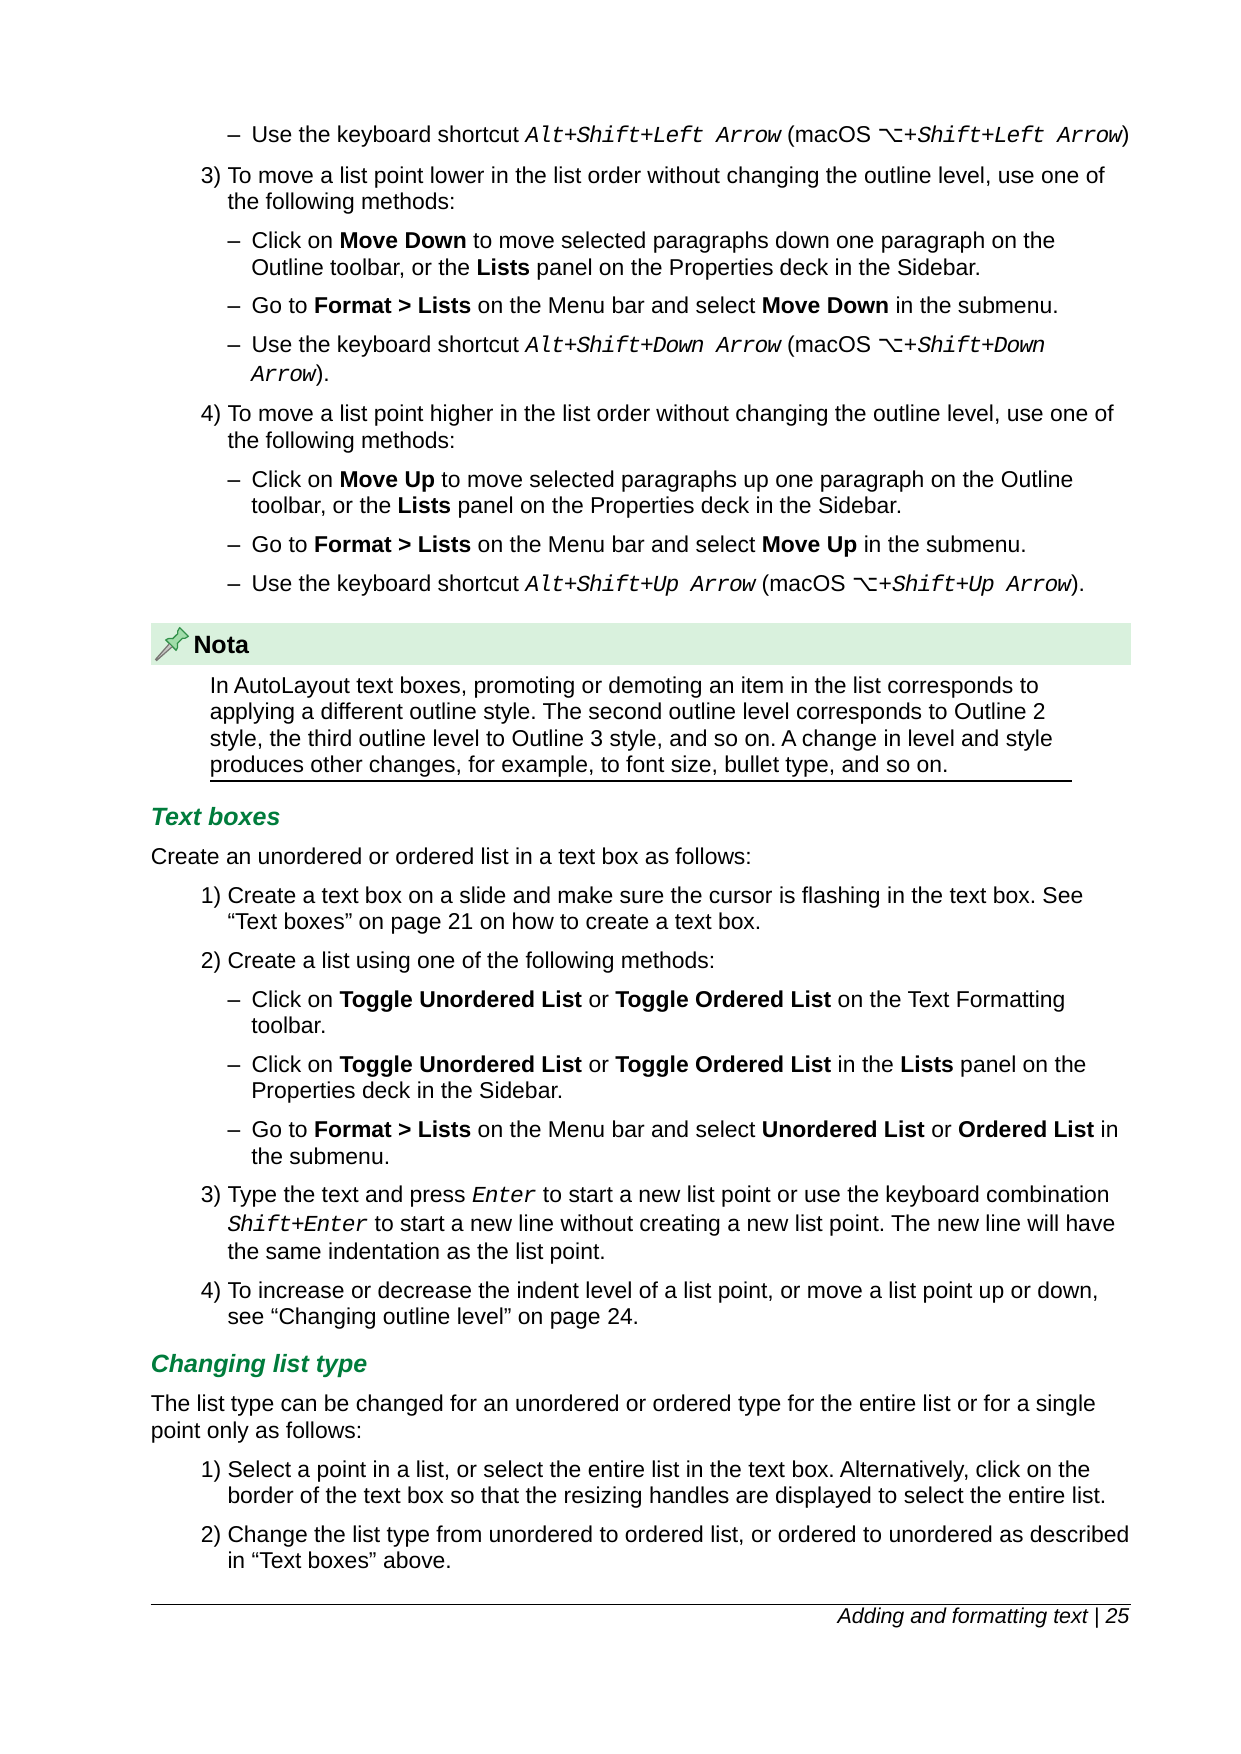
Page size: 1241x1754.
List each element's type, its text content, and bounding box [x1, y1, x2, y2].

list Go to Format > Lists on the Menu bar and select Move Up in the submenu. [227, 531, 1131, 557]
list The list type can be changed for an unordered or ordered type for the entire list or for a single point only as follows: [151, 1390, 1131, 1443]
list Use the keyboard shortcut Alt+Shift+Down Arrow (macOS ⌥+Shift+Down Arrow). [227, 331, 1131, 388]
list Create a list using one of the following methods: [227, 947, 1131, 973]
list To move a list point higher in the list order without changing the outline level, use one of the following methods: [227, 400, 1131, 453]
text In AutoLayout text boxes, promoting or demoting an item in the list corresponds to applying a different outline style. The second outline level corresponds to Outline 2 style, the third outline level to Outline 3 style, and so on. A change in level and style produces other changes, for example, to font size, bullet type, and so on. [209, 672, 1072, 782]
list Type the text and press Enter to start a new list point or use the keyboard combination Shift+Enter to start a new line without creating a new list point. The new line will have the same indentation as the list point. [227, 1181, 1131, 1264]
list Click on Move Down to move selected paragraphs down one paragraph on the Outline toolbar, or the Lists panel on the Properties deck in the Sidebar. [227, 227, 1131, 280]
list Go to Format > Lists on the Menu bar and select Unordered List or Ordered List in the submenu. [227, 1116, 1131, 1169]
subtitle Text boxes [151, 802, 1131, 831]
list Click on Toggle Unordered List or Toggle Ordered List on the Text Formatting toolbar. [227, 986, 1131, 1038]
list Use the keyboard shortcut Alt+Shift+Left Arrow (macOS ⌥+Shift+Left Arrow) [227, 121, 1131, 149]
subtitle Changing list type [151, 1349, 1131, 1378]
list Create a text box on a slide and make sure the cursor is flashing in the text box. See “Text boxes” on page 21 on how to create a text box. [227, 882, 1131, 934]
list Change the list type from unordered to ordered list, or ordered to unordered as described in “Text boxes” above. [227, 1521, 1131, 1573]
list To increase or decrease the indent level of a list point, or move a list point up or down, see “Changing outline level” on page 24. [227, 1277, 1131, 1330]
subtitle Nota [193, 623, 1131, 665]
list To move a list point lower in the list order without changing the outline level, use one of the following methods: [227, 162, 1131, 214]
list Create an unordered or ordered list in a text box as follows: [151, 843, 1131, 869]
list Select a point in a list, or select the entire list in the text box. Alternatively, click on the border of the text box so that the resizing handles are displayed to select the entire list. [227, 1456, 1131, 1508]
list Use the keyboard shortcut Alt+Shift+Up Arrow (macOS ⌥+Shift+Up Arrow). [227, 569, 1131, 598]
list Go to Format > Lists on the Menu bar and select Move Down in the submenu. [227, 292, 1131, 319]
list Click on Move Up to move selected paragraphs up one paragraph on the Outline toolbar, or the Lists panel on the Properties deck in the Sidebar. [227, 466, 1131, 518]
list Click on Toggle Unordered List or Toggle Ordered List in the Lists panel on the Properties deck in the Sidebar. [227, 1051, 1131, 1104]
